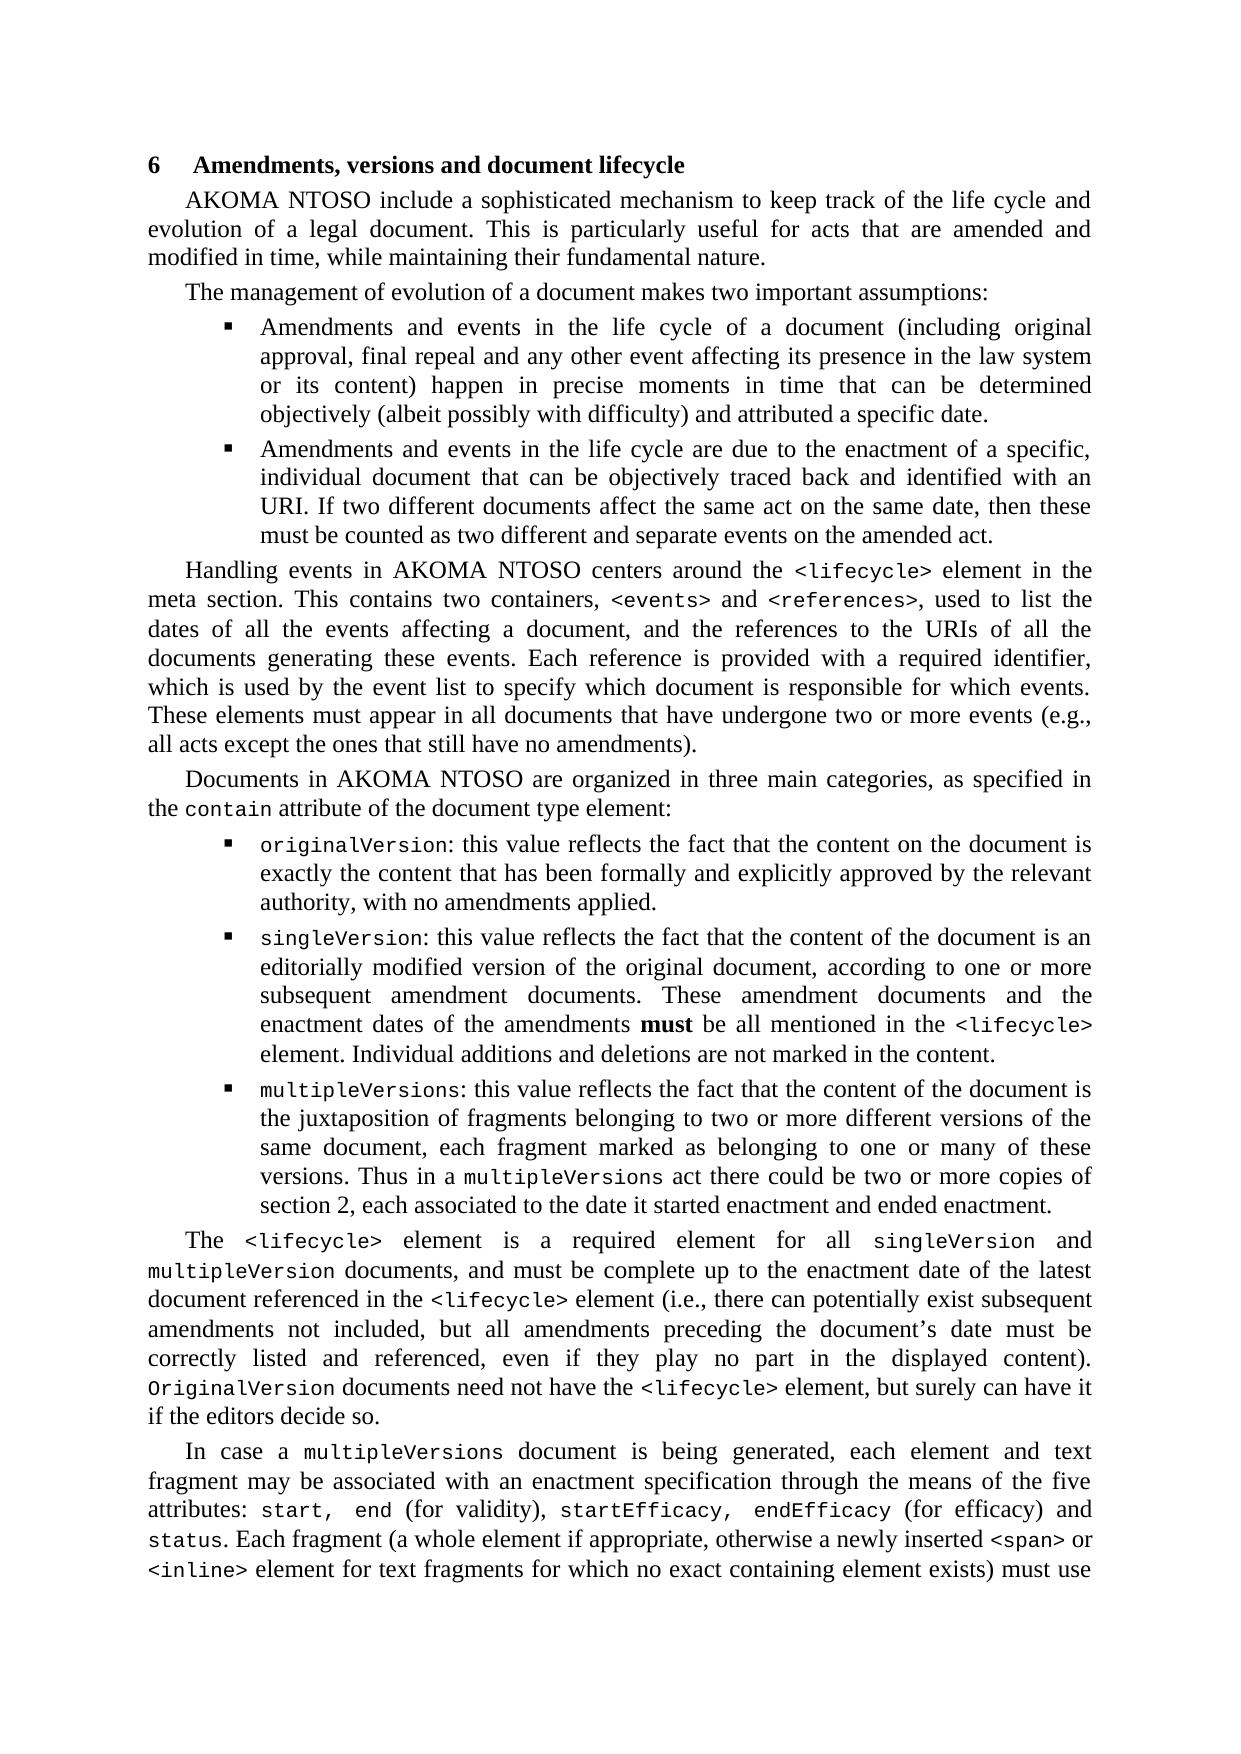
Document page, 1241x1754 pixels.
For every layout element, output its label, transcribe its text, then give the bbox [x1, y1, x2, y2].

subtitle Amendments, versions and document lifecycle [148, 150, 1092, 179]
text In case a multipleVersions document is being generated, each element and text fragment may be associated with an enactment specification through the means of the five attributes: start, end (for validity), startEfficacy, endEfficacy (for efficacy) and status. Each fragment (a whole element if appropriate, otherwise a newly inserted <span> or <inline> element for text fragments for which no exact containing element exists) must use [148, 1436, 1092, 1583]
list Amendments and events in the life cycle of a document (including original approval, final repeal and any other event affecting its presence in the law system or its content) happen in precise moments in time that can be determined objectively (albeit possibly with difficulty) and attributed a specific date. [222, 312, 1092, 427]
list multipleVersions: this value reflects the fact that the content of the document is the juxtaposition of fragments belonging to two or more different versions of the same document, each fragment marked as belonging to one or many of these versions. Thus in a multipleVersions act there could be two or more copies of section 2, each associated to the date it started enactment and ended enactment. [222, 1074, 1092, 1219]
text AKOMA NTOSO include a sophisticated mechanism to keep track of the life cycle and evolution of a legal document. This is particularly useful for acts that are amended and modified in time, while maintaining their fundamental nature. [148, 185, 1092, 271]
list originalVersion: this value reflects the fact that the content on the document is exactly the content that has been formally and explicitly approved by the relevant authority, with no amendments applied. [222, 829, 1092, 916]
list singleVersion: this value reflects the fact that the content of the document is an editorially modified version of the original document, according to one or more subsequent amendment documents. These amendment documents and the enactment dates of the amendments must be all mentioned in the <lifecycle> element. Individual additions and deletions are not marked in the content. [222, 922, 1092, 1067]
text Handling events in AKOMA NTOSO centers around the <lifecycle> element in the meta section. This contains two containers, <events> and <references>, used to list the dates of all the events affecting a document, and the references to the URIs of all the documents generating these events. Each reference is provided with a required identifier, which is used by the event list to specify which document is responsible for which events. These elements must appear in all documents that have undergone two or more events (e.g., all acts except the ones that still have no amendments). [148, 555, 1092, 758]
text The <lifecycle> element is a required element for all singleVersion and multipleVersion documents, and must be complete up to the enactment date of the latest document referenced in the <lifecycle> element (i.e., there can potentially exist subsequent amendments not included, but all amendments preceding the document’s date must be correctly listed and referenced, even if they play no part in the displayed content). OriginalVersion documents need not have the <lifecycle> element, but surely can have it if the editors decide so. [148, 1225, 1092, 1430]
text Documents in AKOMA NTOSO are organized in three main categories, as specified in the contain attribute of the document type element: [148, 764, 1092, 822]
list Amendments and events in the life cycle are due to the enactment of a specific, individual document that can be objectively traced back and identified with an URI. If two different documents affect the same act on the same date, then these must be counted as two different and separate events on the amended act. [222, 434, 1092, 549]
text The management of evolution of a document makes two important assumptions: [148, 277, 1092, 306]
